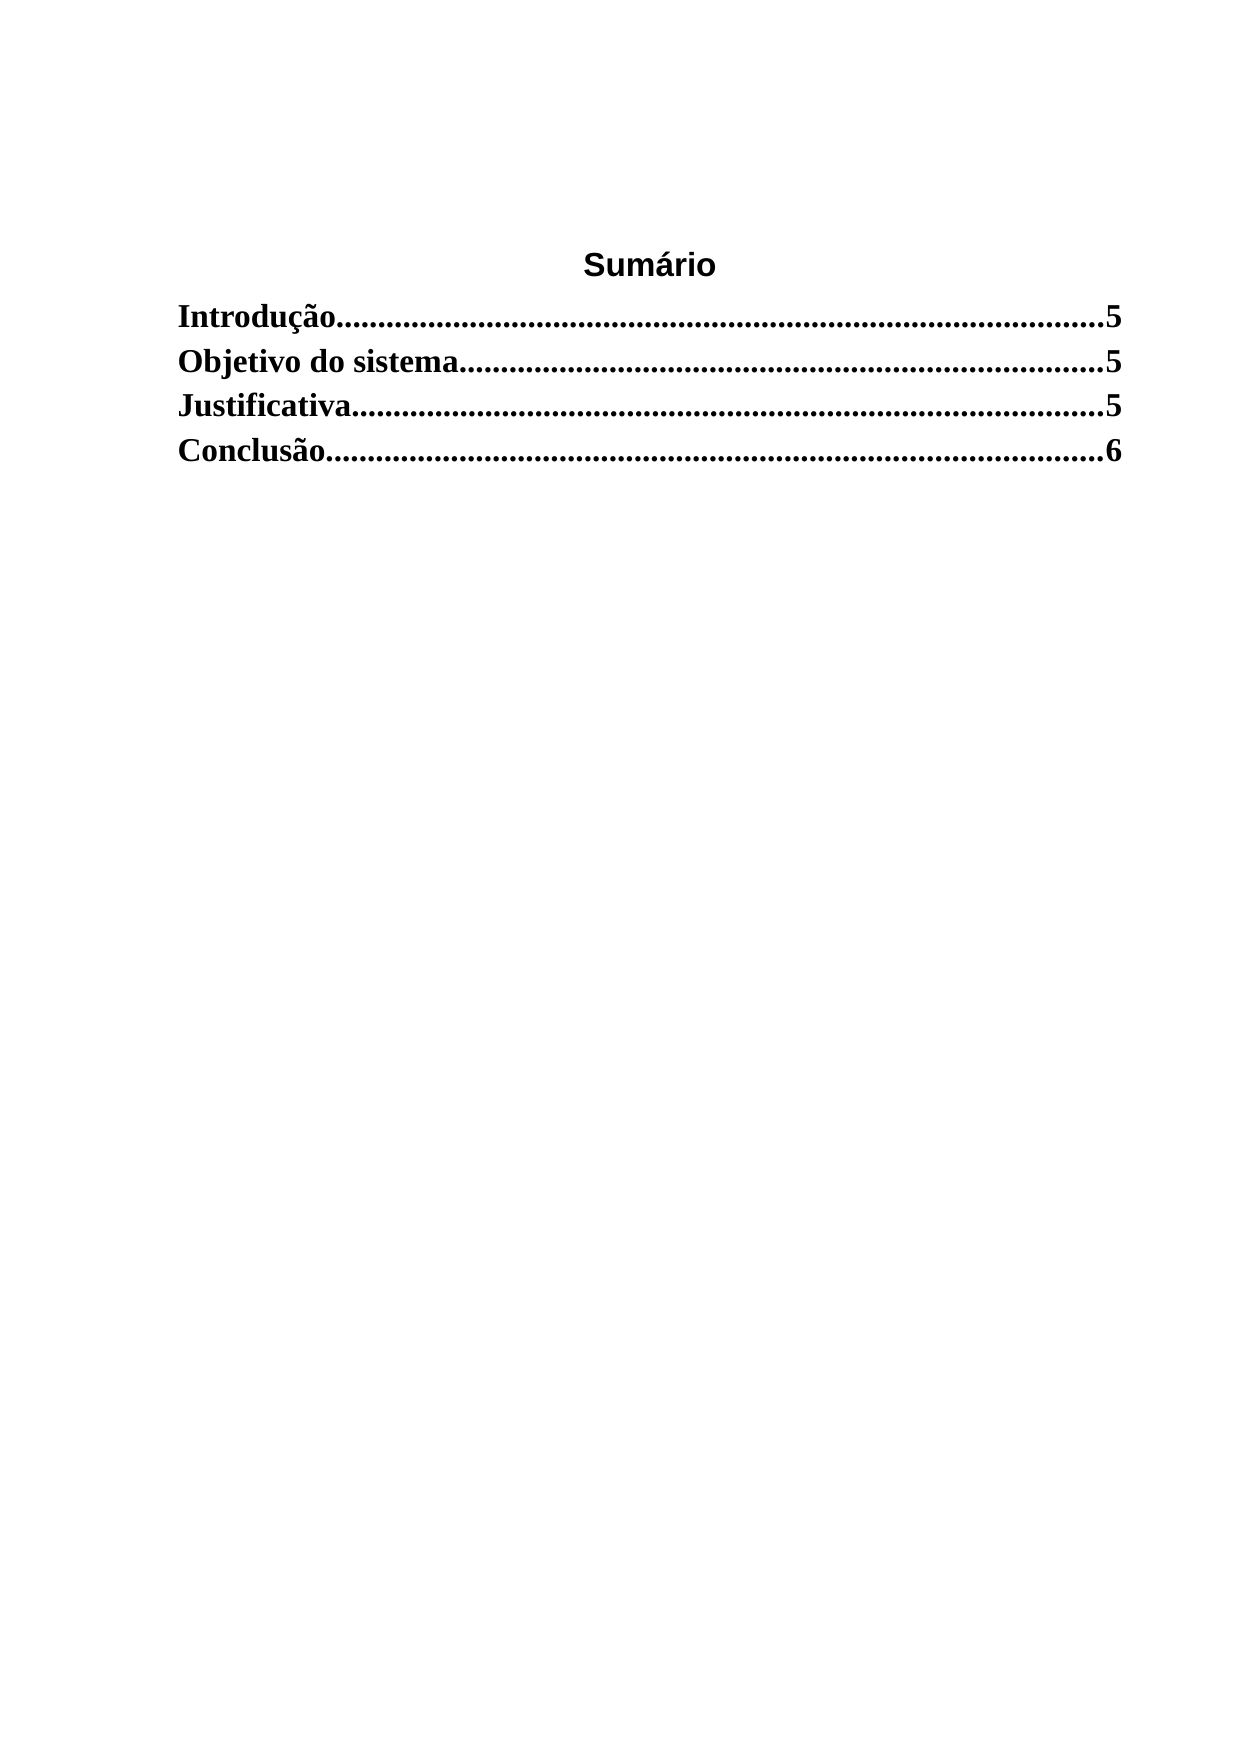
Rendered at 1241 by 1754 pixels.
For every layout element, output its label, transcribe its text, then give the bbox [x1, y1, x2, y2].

text Conclusão 6 [177, 430, 1122, 468]
text Objetivo do sistema 5 [177, 341, 1122, 379]
text Introdução 5 [177, 296, 1122, 334]
subtitle Sumário [177, 245, 1122, 284]
text Justificativa 5 [177, 385, 1122, 424]
